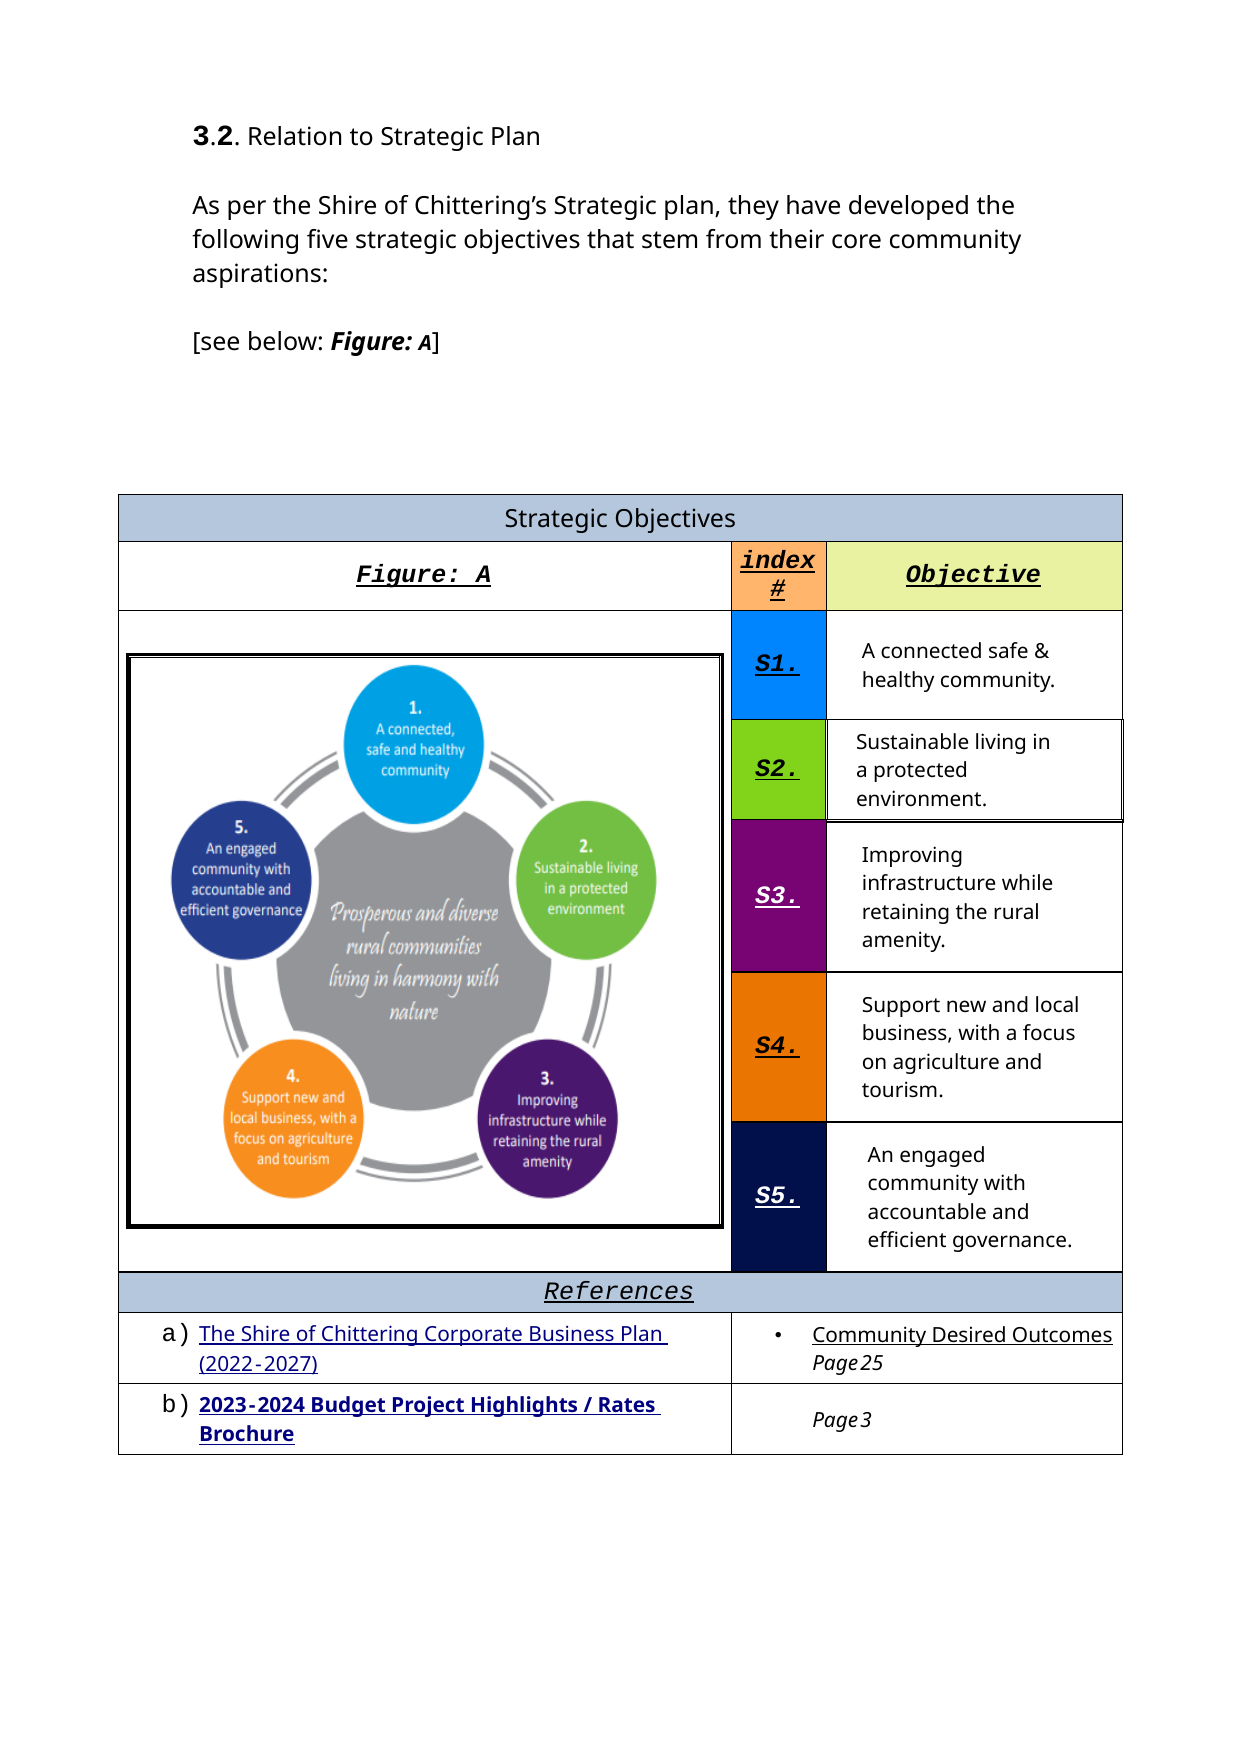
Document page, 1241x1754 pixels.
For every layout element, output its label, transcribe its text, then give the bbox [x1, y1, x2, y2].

table_cell S5. [732, 1123, 826, 1271]
table_cell S1. [732, 611, 826, 719]
table_cell [119, 611, 731, 1271]
text As per the Shire of Chittering’s Strategic plan, they have developed the following five strategic objectives that stem from their core community aspirations: [192, 188, 1122, 290]
table_cell Page 3 [732, 1384, 1122, 1454]
table_cell Support new and local business, with a focus on agriculture and tourism. [827, 973, 1122, 1121]
picture [133, 661, 716, 1222]
table_header Strategic Objectives [119, 495, 1122, 541]
table_cell Objective [827, 542, 1122, 610]
table_cell S4. [732, 973, 826, 1121]
table_cell 2023 - 2024 Budget Project Highlights / Rates Brochure [119, 1384, 731, 1454]
table_cell A connected safe & healthy community. [827, 611, 1122, 719]
table_cell Improving infrastructure while retaining the rural amenity. [827, 823, 1122, 971]
table_cell An engaged community with accountable and efficient governance. [827, 1123, 1122, 1271]
table_cell S3. [732, 820, 826, 971]
table_cell Community Desired Outcomes Page 25 [732, 1313, 1122, 1383]
table_cell Sustainable living in a protected environment. [828, 720, 1121, 819]
table_cell Figure: A [119, 542, 731, 610]
table_cell The Shire of Chittering Corporate Business Plan (2022 - 2027) [119, 1313, 731, 1383]
table_cell References [119, 1273, 1122, 1312]
text 3.2. Relation to Strategic Plan [192, 118, 1122, 154]
text [see below: Figure: A] [192, 324, 1122, 358]
table_cell S2. [732, 720, 825, 819]
table_cell index # [732, 542, 826, 610]
